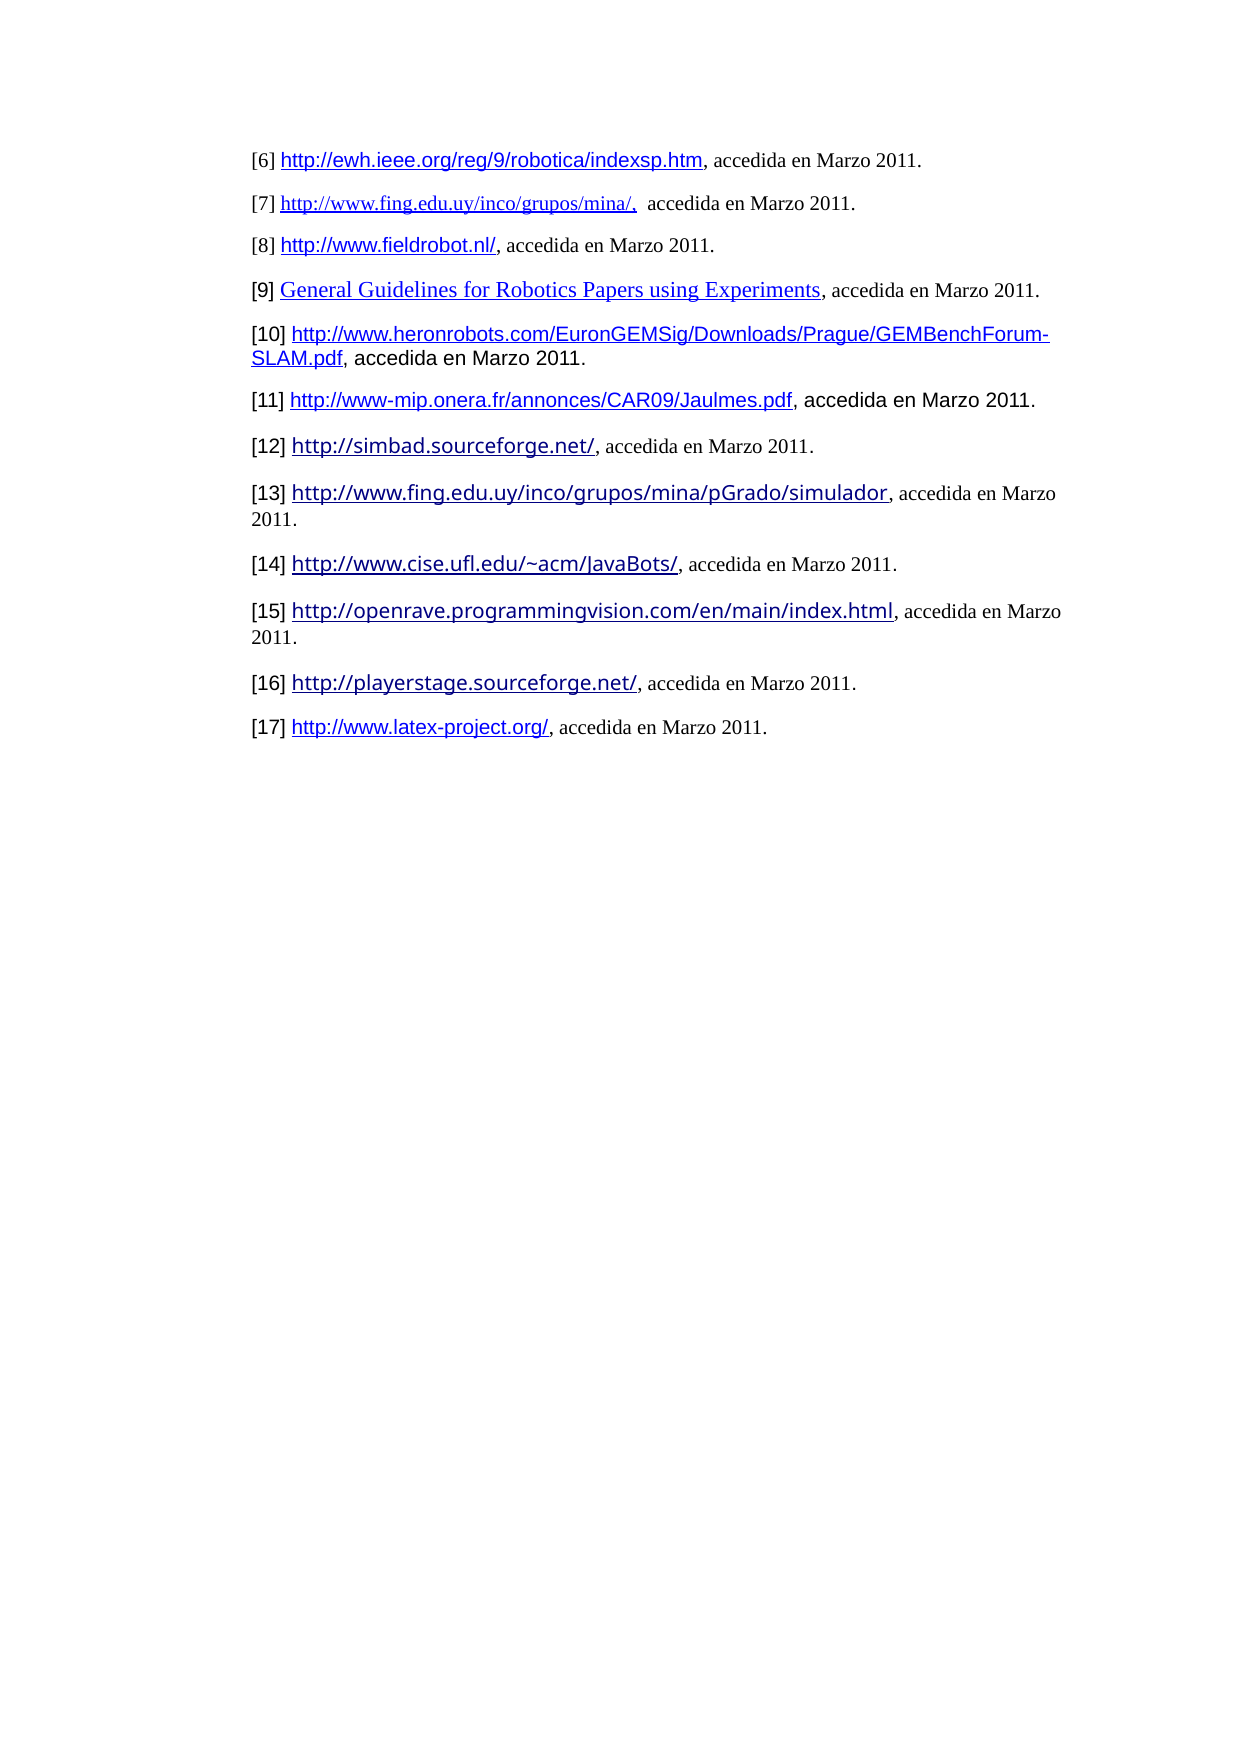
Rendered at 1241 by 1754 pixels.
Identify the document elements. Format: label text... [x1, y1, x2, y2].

text [13] http://www.fing.edu.uy/inco/grupos/mina/pGrado/simulador, accedida en Marzo 2011. [251, 478, 1063, 531]
text [11] http://www-mip.onera.fr/annonces/CAR09/Jaulmes.pdf, accedida en Marzo 2011. [251, 388, 1063, 412]
text [12] http://simbad.sourceforge.net/, accedida en Marzo 2011. [251, 431, 1063, 459]
text [7] http://www.fing.edu.uy/inco/grupos/mina/, accedida en Marzo 2011. [251, 191, 1063, 214]
text [6] http://ewh.ieee.org/reg/9/robotica/indexsp.htm, accedida en Marzo 2011. [251, 148, 1063, 172]
text [14] http://www.cise.ufl.edu/~acm/JavaBots/, accedida en Marzo 2011. [251, 549, 1063, 578]
text [16] http://playerstage.sourceforge.net/, accedida en Marzo 2011. [251, 668, 1063, 696]
text [15] http://openrave.programmingvision.com/en/main/index.html, accedida en Marzo 2011. [251, 596, 1063, 649]
text [9] General Guidelines for Robotics Papers using Experiments, accedida en Marzo 2011. [251, 276, 1063, 303]
text [8] http://www.fieldrobot.nl/, accedida en Marzo 2011. [251, 233, 1063, 257]
text [17] http://www.latex-project.org/, accedida en Marzo 2011. [251, 715, 1063, 739]
